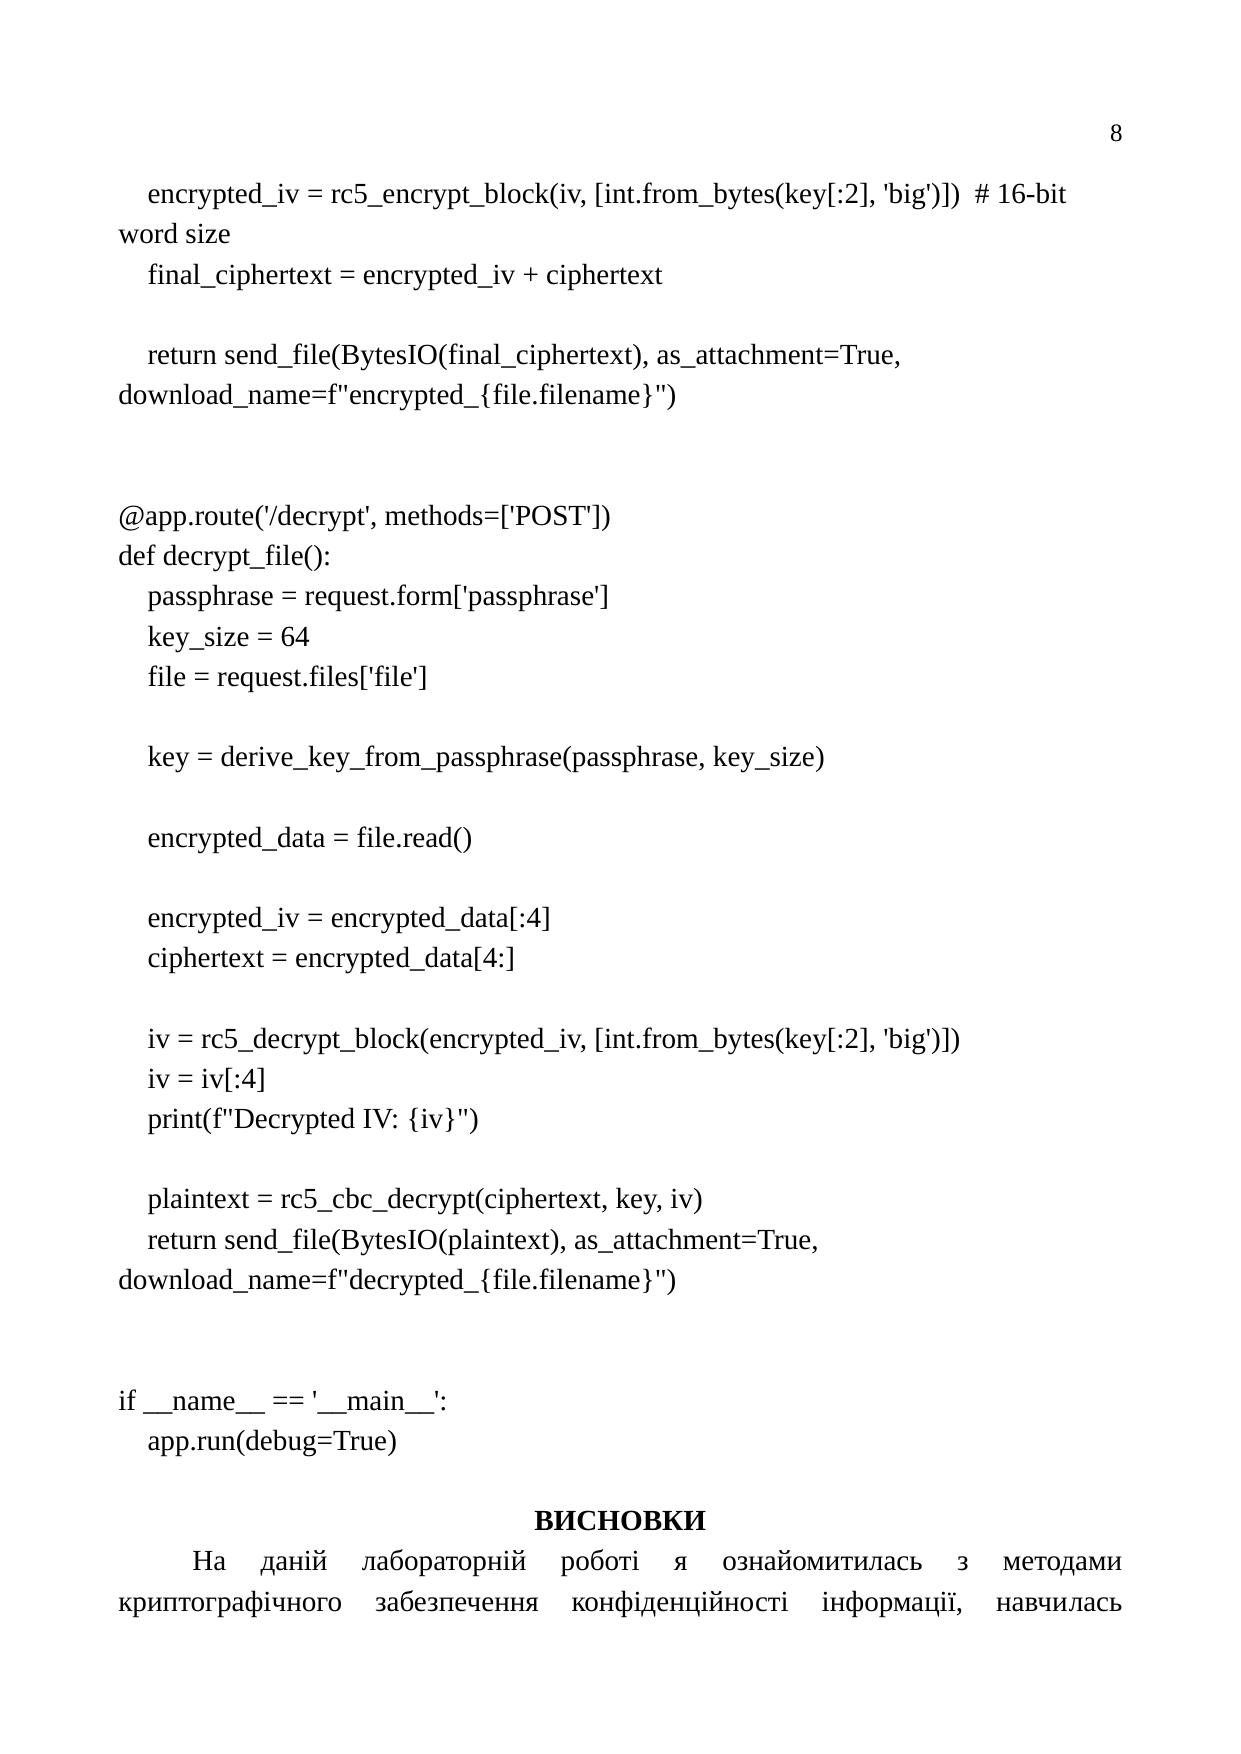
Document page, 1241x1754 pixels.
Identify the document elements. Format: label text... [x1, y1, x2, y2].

text @app.route('/decrypt', methods=['POST']) [118, 498, 1122, 532]
text iv = rc5_decrypt_block(encrypted_iv, [int.from_bytes(key[:2], 'big')]) [118, 1021, 1122, 1054]
text print(f"Decrypted IV: {iv}") [118, 1101, 1122, 1135]
text return send_file(BytesIO(final_ciphertext), as_attachment=True, download_name=f"encrypted_{file.filename}") [118, 337, 1122, 411]
text ВИСНОВКИ [118, 1503, 1122, 1537]
text if __name__ == '__main__': [118, 1383, 1122, 1416]
text encrypted_data = file.read() [118, 820, 1122, 853]
text key_size = 64 [118, 619, 1122, 652]
text app.run(debug=True) [118, 1423, 1122, 1456]
text return send_file(BytesIO(plaintext), as_attachment=True, download_name=f"decrypted_{file.filename}") [118, 1222, 1122, 1296]
text passphrase = request.form['passphrase'] [118, 578, 1122, 612]
text file = request.files['file'] [118, 659, 1122, 692]
text def decrypt_file(): [118, 538, 1122, 572]
text На даній лабораторній роботі я ознайомитилась з методами криптографічного забезпечення конфіденційності інформації, навчилась [118, 1543, 1122, 1617]
text encrypted_iv = rc5_encrypt_block(iv, [int.from_bytes(key[:2], 'big')]) # 16-bit word size [118, 176, 1122, 250]
text plaintext = rc5_cbc_decrypt(ciphertext, key, iv) [118, 1182, 1122, 1215]
text key = derive_key_from_passphrase(passphrase, key_size) [118, 739, 1122, 773]
text encrypted_iv = encrypted_data[:4] [118, 900, 1122, 934]
text ciphertext = encrypted_data[4:] [118, 940, 1122, 974]
text final_ciphertext = encrypted_iv + ciphertext [118, 257, 1122, 290]
text iv = iv[:4] [118, 1061, 1122, 1094]
